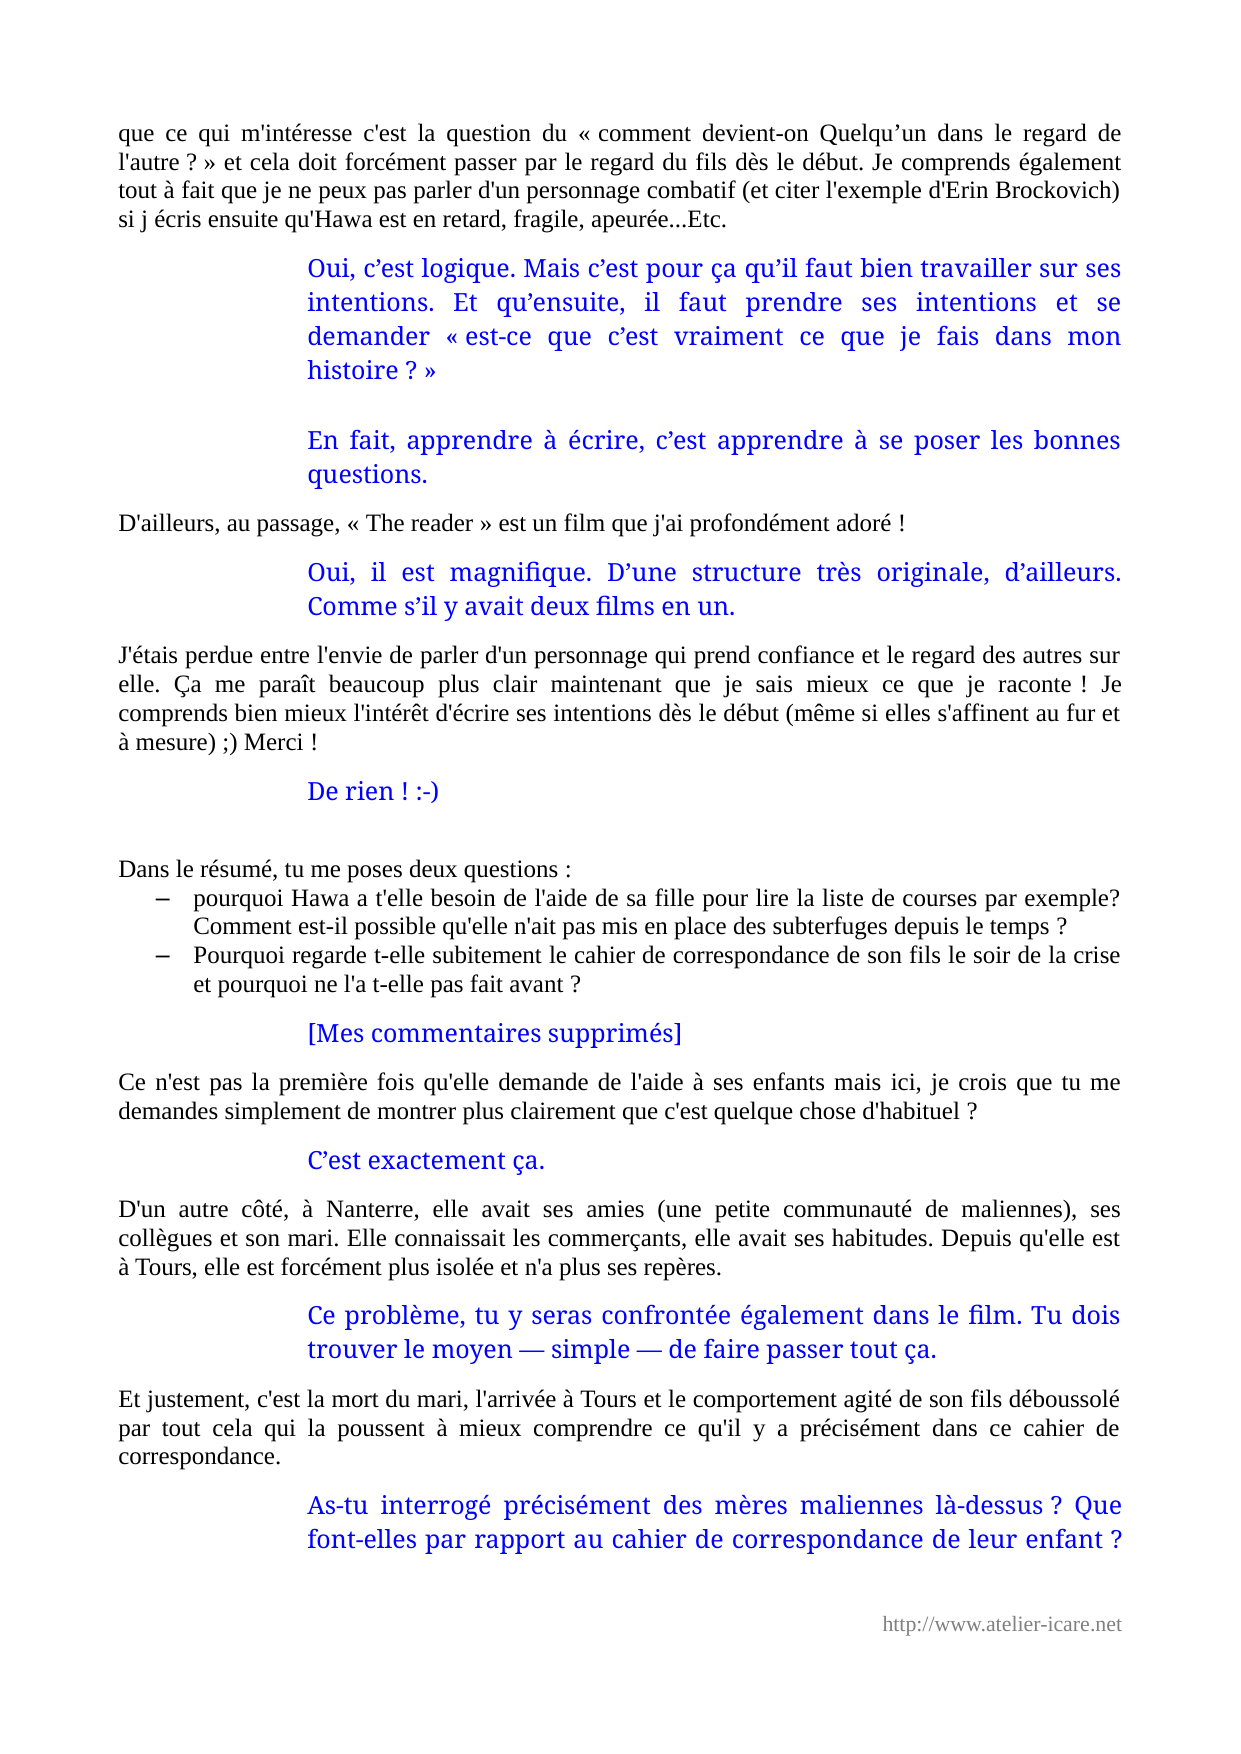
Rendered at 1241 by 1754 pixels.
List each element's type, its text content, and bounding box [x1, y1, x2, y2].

text En fait, apprendre à écrire, c’est apprendre à se poser les bonnes questions. [307, 422, 1122, 491]
text Oui, c’est logique. Mais c’est pour ça qu’il faut bien travailler sur ses intentions. Et qu’ensuite, il faut prendre ses intentions et se demander « est-ce que c’est vraiment ce que je fais dans mon histoire ? » [307, 251, 1122, 387]
text D'un autre côté, à Nanterre, elle avait ses amies (une petite communauté de maliennes), ses collègues et son mari. Elle connaissait les commerçants, elle avait ses habitudes. Depuis qu'elle est à Tours, elle est forcément plus isolée et n'a plus ses repères. [118, 1194, 1122, 1280]
list Pourquoi regarde t-elle subitement le cahier de correspondance de son fils le soir de la crise et pourquoi ne l'a t-elle pas fait avant ? [156, 940, 1122, 998]
text De rien ! :-) [307, 773, 1122, 807]
text D'ailleurs, au passage, « The reader » est un film que j'ai profondément adoré ! [118, 508, 1122, 537]
text J'étais perdue entre l'envie de parler d'un personnage qui prend confiance et le regard des autres sur elle. Ça me paraît beaucoup plus clair maintenant que je sais mieux ce que je raconte ! Je comprends bien mieux l'intérêt d'écrire ses intentions dès le début (même si elles s'affinent au fur et à mesure) ;) Merci ! [118, 641, 1122, 756]
text C’est exactement ça. [307, 1142, 1122, 1176]
text Oui, il est magnifique. D’une structure très originale, d’ailleurs. Comme s’il y avait deux films en un. [307, 555, 1122, 623]
text que ce qui m'intéresse c'est la question du « comment devient-on Quelqu’un dans le regard de l'autre ? » et cela doit forcément passer par le regard du fils dès le début. Je comprends également tout à fait que je ne peux pas parler d'un personnage combatif (et citer l'exemple d'Erin Brockovich) si j écris ensuite qu'Hawa est en retard, fragile, apeurée...Etc. [118, 118, 1122, 233]
text Dans le résumé, tu me poses deux questions : [118, 854, 1122, 883]
text Et justement, c'est la mort du mari, l'arrivée à Tours et le comportement agité de son fils déboussolé par tout cela qui la poussent à mieux comprendre ce qu'il y a précisément dans ce cahier de correspondance. [118, 1384, 1122, 1470]
text As-tu interrogé précisément des mères maliennes là-dessus ? Que font-elles par rapport au cahier de correspondance de leur enfant ? [307, 1488, 1122, 1556]
list pourquoi Hawa a t'elle besoin de l'aide de sa fille pour lire la liste de courses par exemple?Comment est-il possible qu'elle n'ait pas mis en place des subterfuges depuis le temps ? [156, 883, 1122, 940]
text [Mes commentaires supprimés] [307, 1015, 1122, 1049]
text Ce n'est pas la première fois qu'elle demande de l'aide à ses enfants mais ici, je crois que tu me demandes simplement de montrer plus clairement que c'est quelque chose d'habituel ? [118, 1067, 1122, 1124]
text Ce problème, tu y seras confrontée également dans le film. Tu dois trouver le moyen — simple — de faire passer tout ça. [307, 1298, 1122, 1366]
